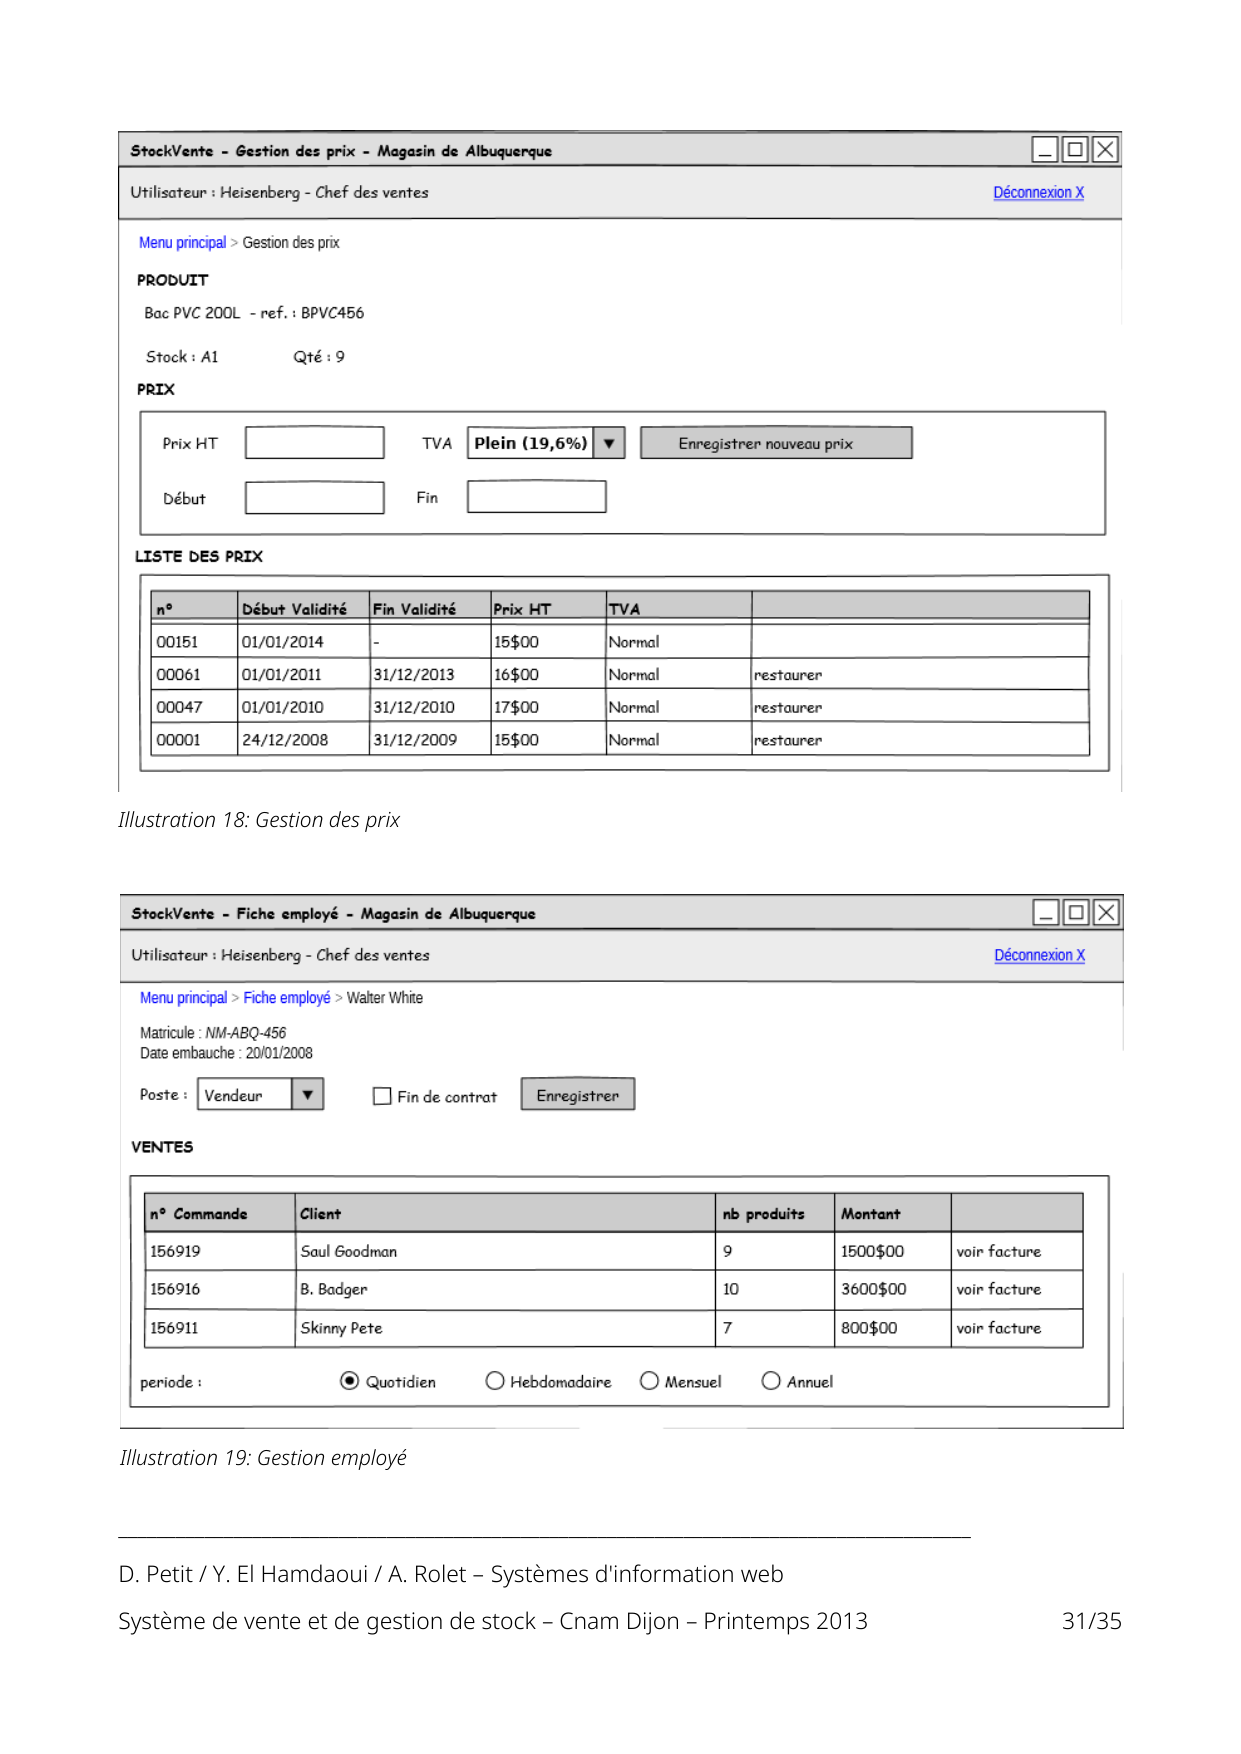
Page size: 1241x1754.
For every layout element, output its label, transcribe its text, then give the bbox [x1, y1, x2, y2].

picture [118, 130, 1123, 792]
text Illustration 18: Gestion des prix [118, 792, 1122, 834]
picture [120, 894, 1124, 1429]
text Illustration 19: Gestion employé [120, 1429, 1124, 1471]
